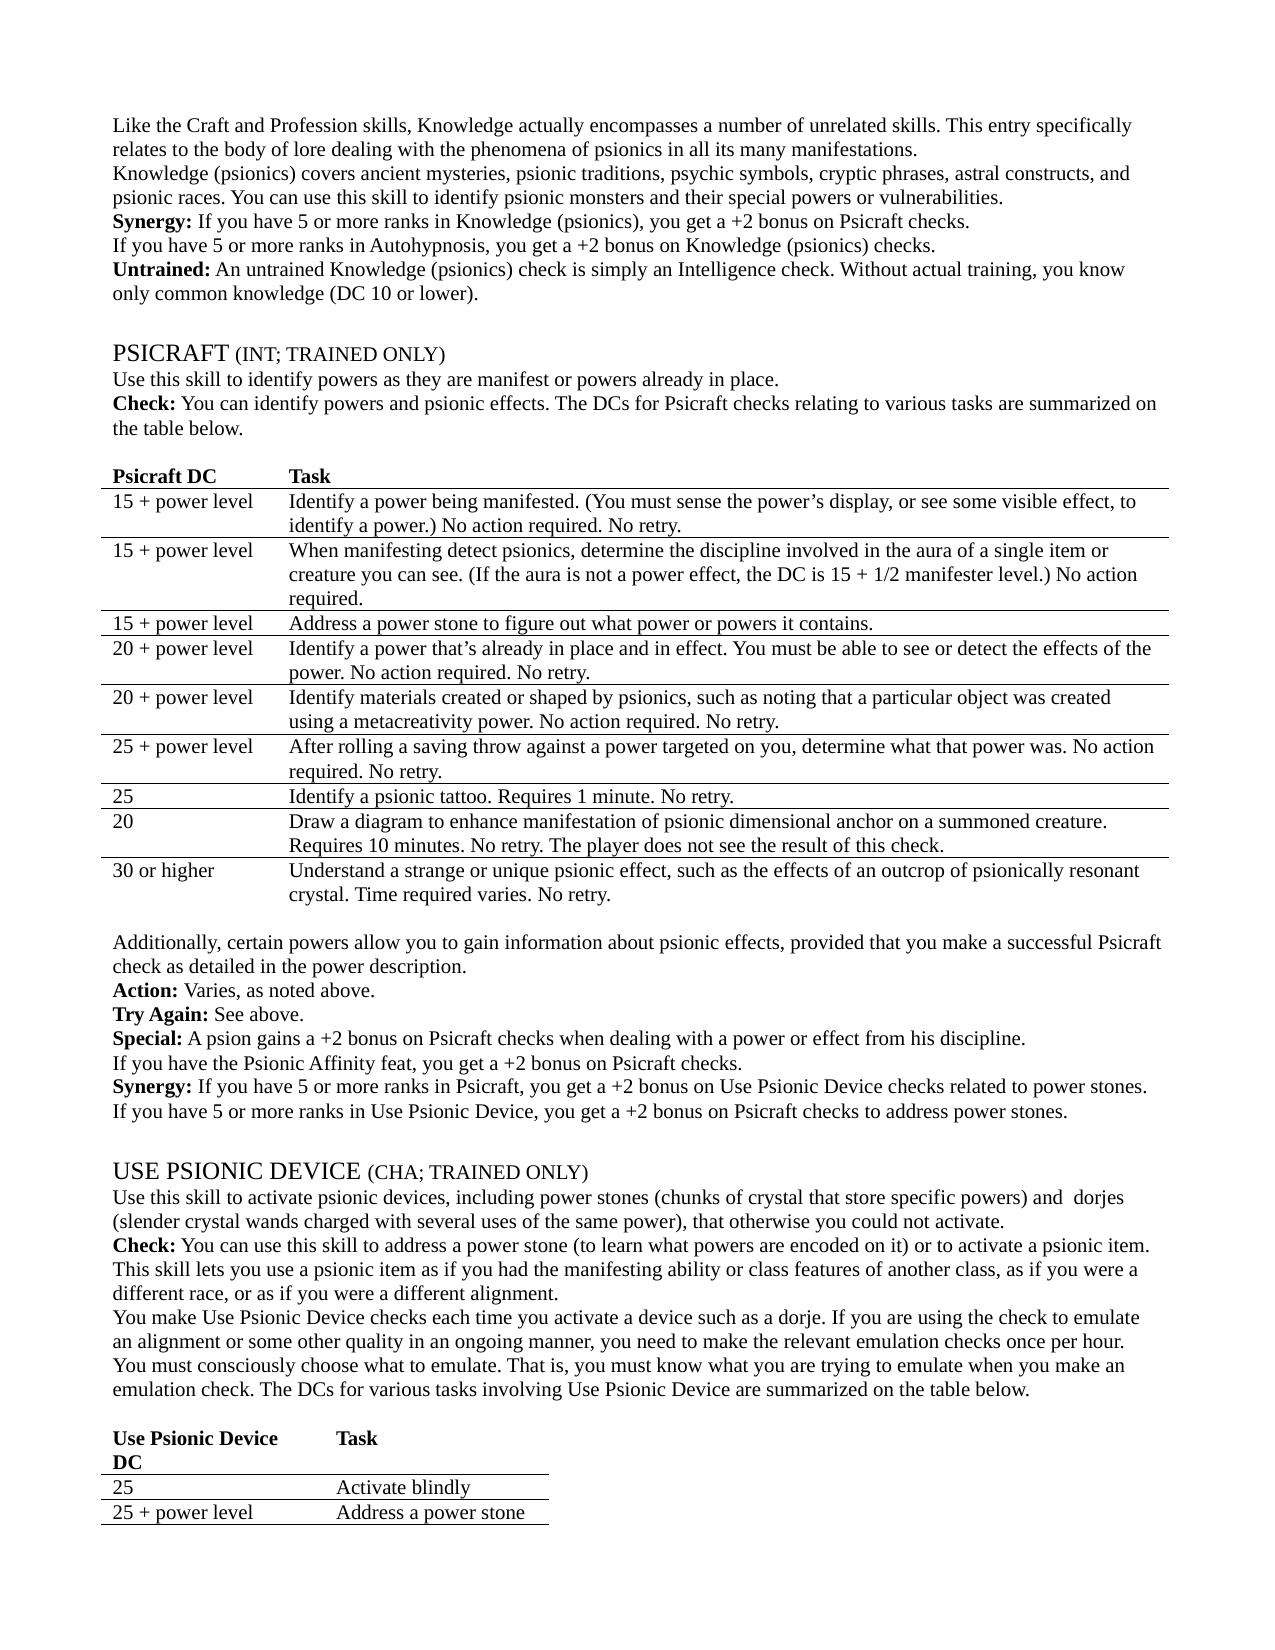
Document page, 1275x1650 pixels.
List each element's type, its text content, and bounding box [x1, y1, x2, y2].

text Additionally, certain powers allow you to gain information about psionic effects, provided that you make a successful Psicraft check as detailed in the power description. [112, 930, 1162, 978]
text Check: You can use this skill to address a power stone (to learn what powers are encoded on it) or to activate a psionic item. This skill lets you use a psionic item as if you had the manifesting ability or class features of another class, as if you were a different race, or as if you were a different alignment. [112, 1233, 1162, 1305]
text Check: You can identify powers and psionic effects. The DCs for Psicraft checks relating to various tasks are summarized on the table below. [112, 391, 1162, 439]
text You make Use Psionic Device checks each time you activate a device such as a dorje. If you are using the check to emulate an alignment or some other quality in an ongoing manner, you need to make the relevant emulation checks once per hour. [112, 1305, 1162, 1353]
table_cell Address a power stone [325, 1500, 549, 1524]
table_cell 20 [101, 809, 277, 857]
text Use this skill to activate psionic devices, including power stones (chunks of crystal that store specific powers) and dorjes (slender crystal wands charged with several uses of the same power), that otherwise you could not activate. [112, 1185, 1162, 1233]
table_cell Understand a strange or unique psionic effect, such as the effects of an outcrop of psionically resonant crystal. Time required varies. No retry. [278, 858, 1169, 906]
table_cell 30 or higher [101, 858, 277, 906]
text Like the Craft and Profession skills, Knowledge actually encompasses a number of unrelated skills. This entry specifically relates to the body of lore dealing with the phenomena of psionics in all its many manifestations. [112, 112, 1162, 161]
table_cell When manifesting detect psionics, determine the discipline involved in the aura of a single item or creature you can see. (If the aura is not a power effect, the DC is 15 + 1/2 manifester level.) No action required. [278, 538, 1169, 610]
table_header Task [278, 464, 1169, 488]
table_header Use Psionic Device DC [101, 1426, 324, 1474]
text Try Again: See above. [112, 1002, 1162, 1026]
table_cell Identify a power that’s already in place and in effect. You must be able to see or detect the effects of the power. No action required. No retry. [278, 636, 1169, 684]
table_header Task [325, 1426, 549, 1474]
text PSICRAFT (INT; TRAINED ONLY) [112, 338, 1162, 367]
text Synergy: If you have 5 or more ranks in Knowledge (psionics), you get a +2 bonus on Psicraft checks. [112, 209, 1162, 233]
text USE PSIONIC DEVICE (CHA; TRAINED ONLY) [112, 1156, 1162, 1185]
table_header Psicraft DC [101, 464, 277, 488]
table_cell 25 [101, 784, 277, 808]
text Synergy: If you have 5 or more ranks in Psicraft, you get a +2 bonus on Use Psionic Device checks related to power stones. [112, 1074, 1162, 1098]
table_cell 20 + power level [101, 685, 277, 733]
table_cell Address a power stone to figure out what power or powers it contains. [278, 611, 1169, 635]
text You must consciously choose what to emulate. That is, you must know what you are trying to emulate when you make an emulation check. The DCs for various tasks involving Use Psionic Device are summarized on the table below. [112, 1353, 1162, 1401]
text If you have 5 or more ranks in Use Psionic Device, you get a +2 bonus on Psicraft checks to address power stones. [112, 1098, 1162, 1123]
table_cell 25 + power level [101, 1500, 324, 1524]
table_cell Identify a psionic tattoo. Requires 1 minute. No retry. [278, 784, 1169, 808]
text Special: A psion gains a +2 bonus on Psicraft checks when dealing with a power or effect from his discipline. [112, 1026, 1162, 1050]
table_cell 15 + power level [101, 611, 277, 635]
table_cell Identify a power being manifested. (You must sense the power’s display, or see some visible effect, to identify a power.) No action required. No retry. [278, 489, 1169, 537]
text Action: Varies, as noted above. [112, 978, 1162, 1002]
table_cell 15 + power level [101, 489, 277, 537]
table_cell 20 + power level [101, 636, 277, 684]
table_cell Identify materials created or shaped by psionics, such as noting that a particular object was created using a metacreativity power. No action required. No retry. [278, 685, 1169, 733]
text Untrained: An untrained Knowledge (psionics) check is simply an Intelligence check. Without actual training, you know only common knowledge (DC 10 or lower). [112, 257, 1162, 305]
table_cell 15 + power level [101, 538, 277, 610]
text If you have the Psionic Affinity feat, you get a +2 bonus on Psicraft checks. [112, 1050, 1162, 1074]
table_cell Activate blindly [325, 1475, 549, 1499]
table_cell 25 [101, 1475, 324, 1499]
table_cell After rolling a saving throw against a power targeted on you, determine what that power was. No action required. No retry. [278, 735, 1169, 783]
table_cell Draw a diagram to enhance manifestation of psionic dimensional anchor on a summoned creature. Requires 10 minutes. No retry. The player does not see the result of this check. [278, 809, 1169, 857]
text Knowledge (psionics) covers ancient mysteries, psionic traditions, psychic symbols, cryptic phrases, astral constructs, and psionic races. You can use this skill to identify psionic monsters and their special powers or vulnerabilities. [112, 161, 1162, 209]
text If you have 5 or more ranks in Autohypnosis, you get a +2 bonus on Knowledge (psionics) checks. [112, 233, 1162, 257]
text Use this skill to identify powers as they are manifest or powers already in place. [112, 367, 1162, 391]
table_cell 25 + power level [101, 735, 277, 783]
